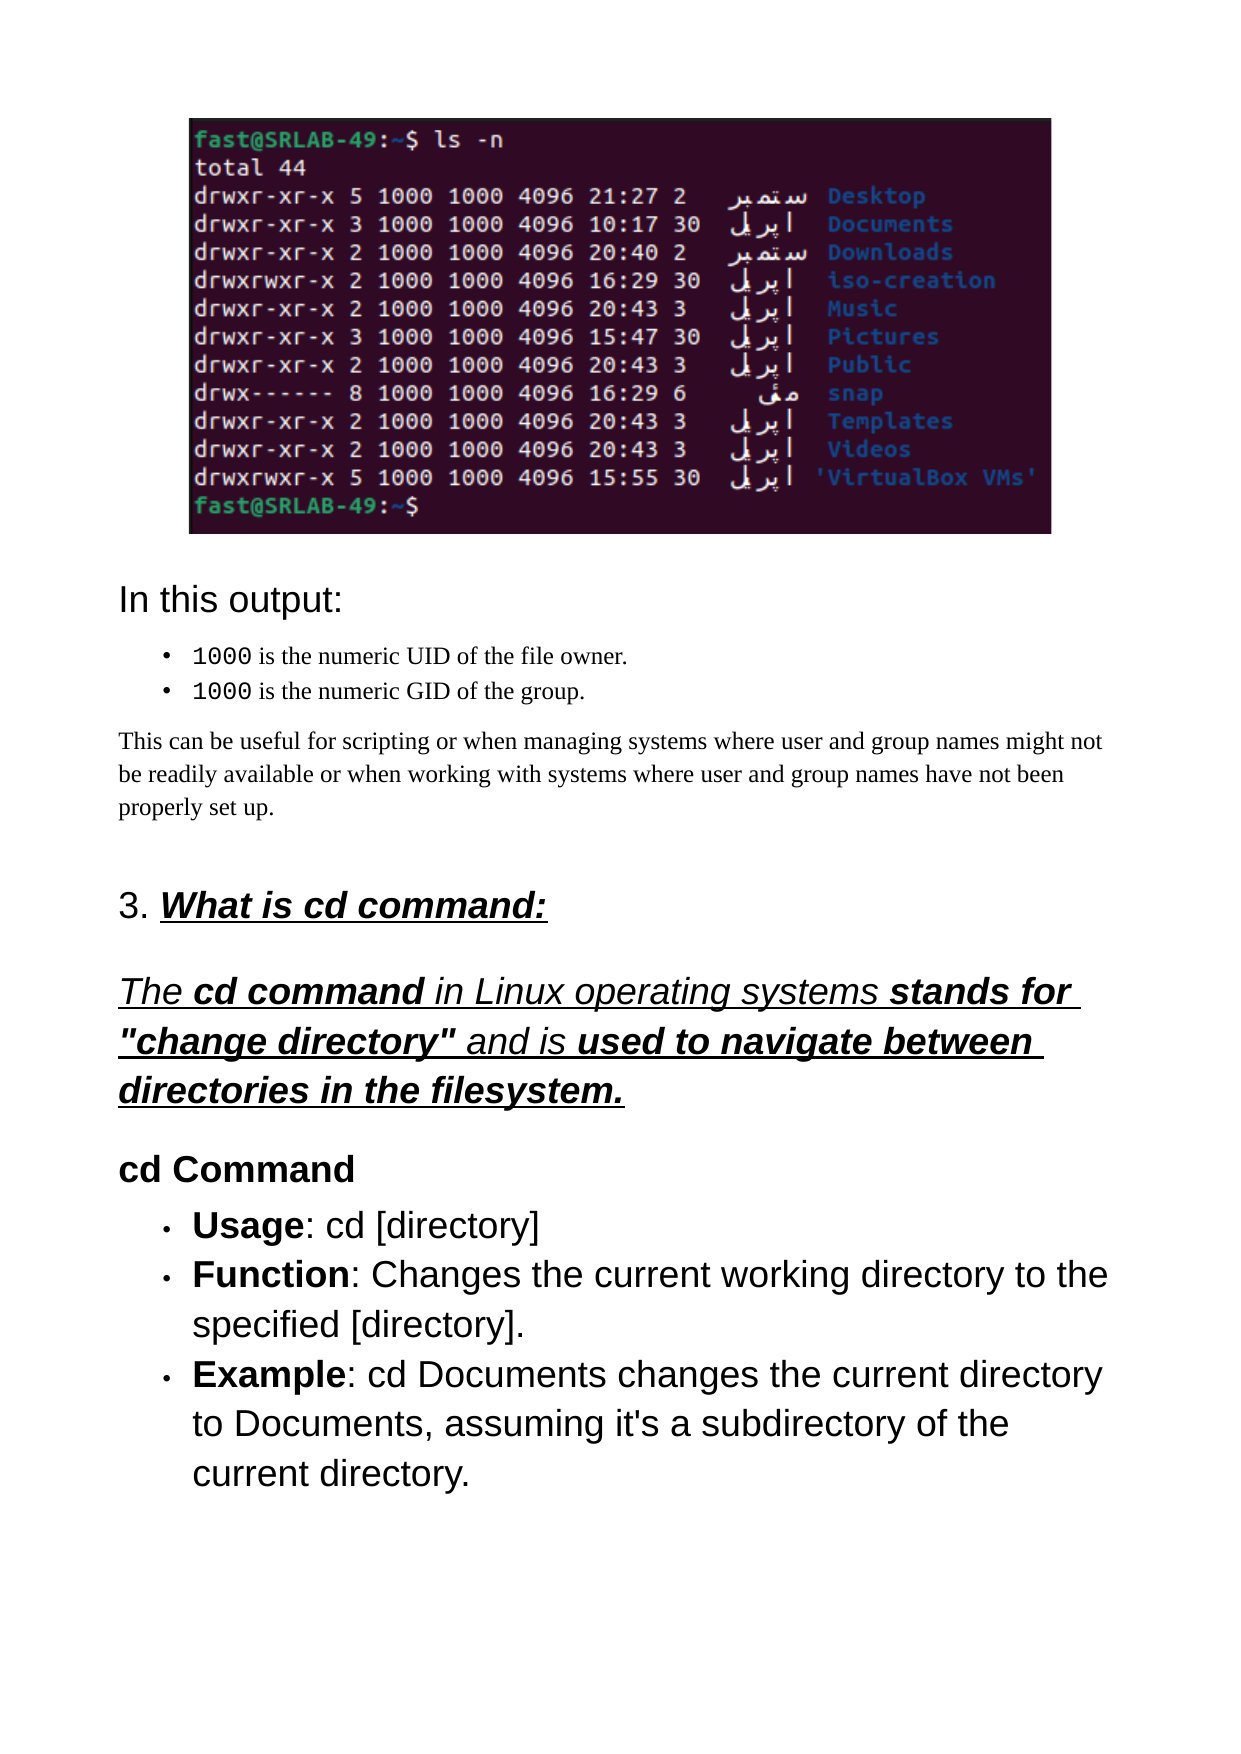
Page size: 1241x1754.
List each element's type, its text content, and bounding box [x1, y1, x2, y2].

list Example: cd Documents changes the current directory to Documents, assuming it's a subdirectory of the current directory. [162, 1352, 1122, 1494]
picture [188, 118, 1052, 534]
text In this output: [118, 577, 1122, 620]
list Function: Changes the current working directory to the specified [directory]. [162, 1253, 1122, 1345]
text This can be useful for scripting or when managing systems where user and group names might not be readily available or when working with systems where user and group names have not been properly set up. [118, 726, 1122, 821]
subtitle cd Command [118, 1147, 1122, 1191]
list 1000 is the numeric UID of the file owner. [162, 641, 1122, 672]
list Usage: cd [directory] [162, 1203, 1122, 1246]
list 1000 is the numeric GID of the group. [162, 676, 1122, 707]
text The cd command in Linux operating systems stands for "change directory" and is used to navigate between directories in the filesystem. [118, 969, 1122, 1112]
text 3. What is cd command: [118, 883, 1122, 926]
